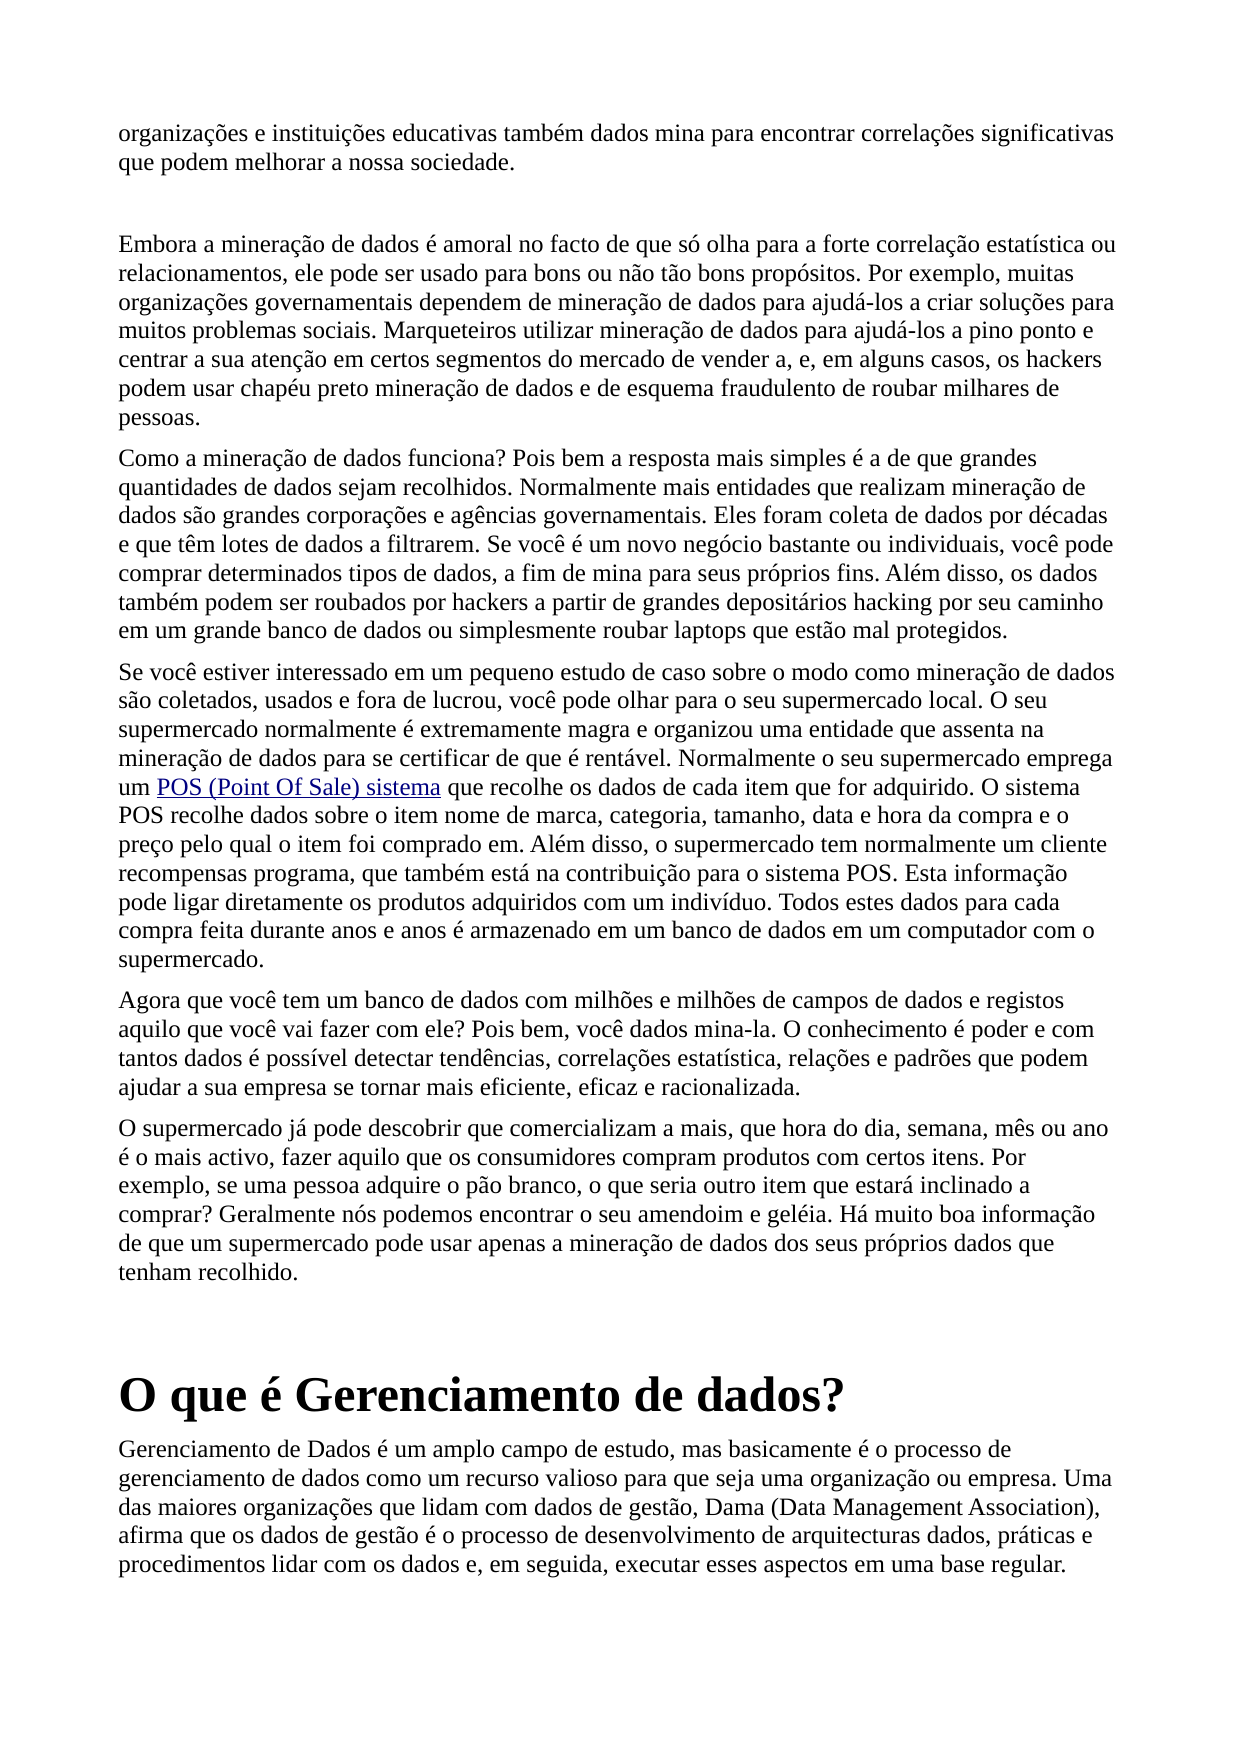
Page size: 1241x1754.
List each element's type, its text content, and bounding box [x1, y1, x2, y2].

text Se você estiver interessado em um pequeno estudo de caso sobre o modo como mineração de dados são coletados, usados e fora de lucrou, você pode olhar para o seu supermercado local. O seu supermercado normalmente é extremamente magra e organizou uma entidade que assenta na mineração de dados para se certificar de que é rentável. Normalmente o seu supermercado emprega um POS (Point Of Sale) sistema que recolhe os dados de cada item que for adquirido. O sistema POS recolhe dados sobre o item nome de marca, categoria, tamanho, data e hora da compra e o preço pelo qual o item foi comprado em. Além disso, o supermercado tem normalmente um cliente recompensas programa, que também está na contribuição para o sistema POS. Esta informação pode ligar diretamente os produtos adquiridos com um indivíduo. Todos estes dados para cada compra feita durante anos e anos é armazenado em um banco de dados em um computador com o supermercado. [118, 657, 1122, 973]
text organizações e instituições educativas também dados mina para encontrar correlações significativas que podem melhorar a nossa sociedade. [118, 118, 1122, 176]
text Como a mineração de dados funciona? Pois bem a resposta mais simples é a de que grandes quantidades de dados sejam recolhidos. Normalmente mais entidades que realizam mineração de dados são grandes corporações e agências governamentais. Eles foram coleta de dados por décadas e que têm lotes de dados a filtrarem. Se você é um novo negócio bastante ou individuais, você pode comprar determinados tipos de dados, a fim de mina para seus próprios fins. Além disso, os dados também podem ser roubados por hackers a partir de grandes depositários hacking por seu caminho em um grande banco de dados ou simplesmente roubar laptops que estão mal protegidos. [118, 443, 1122, 644]
subtitle O que é Gerenciamento de dados? [118, 1364, 1122, 1422]
text O supermercado já pode descobrir que comercializam a mais, que hora do dia, semana, mês ou ano é o mais activo, fazer aquilo que os consumidores compram produtos com certos itens. Por exemplo, se uma pessoa adquire o pão branco, o que seria outro item que estará inclinado a comprar? Geralmente nós podemos encontrar o seu amendoim e geléia. Há muito boa informação de que um supermercado pode usar apenas a mineração de dados dos seus próprios dados que tenham recolhido. [118, 1113, 1122, 1286]
text Embora a mineração de dados é amoral no facto de que só olha para a forte correlação estatística ou relacionamentos, ele pode ser usado para bons ou não tão bons propósitos. Por exemplo, muitas organizações governamentais dependem de mineração de dados para ajudá-los a criar soluções para muitos problemas sociais. Marqueteiros utilizar mineração de dados para ajudá-los a pino ponto e centrar a sua atenção em certos segmentos do mercado de vender a, e, em alguns casos, os hackers podem usar chapéu preto mineração de dados e de esquema fraudulento de roubar milhares de pessoas. [118, 229, 1122, 431]
text Gerenciamento de Dados é um amplo campo de estudo, mas basicamente é o processo de gerenciamento de dados como um recurso valioso para que seja uma organização ou empresa. Uma das maiores organizações que lidam com dados de gestão, Dama (Data Management Association), afirma que os dados de gestão é o processo de desenvolvimento de arquitecturas dados, práticas e procedimentos lidar com os dados e, em seguida, executar esses aspectos em uma base regular. [118, 1434, 1122, 1578]
text Agora que você tem um banco de dados com milhões e milhões de campos de dados e registos aquilo que você vai fazer com ele? Pois bem, você dados mina-la. O conhecimento é poder e com tantos dados é possível detectar tendências, correlações estatística, relações e padrões que podem ajudar a sua empresa se tornar mais eficiente, eficaz e racionalizada. [118, 986, 1122, 1101]
